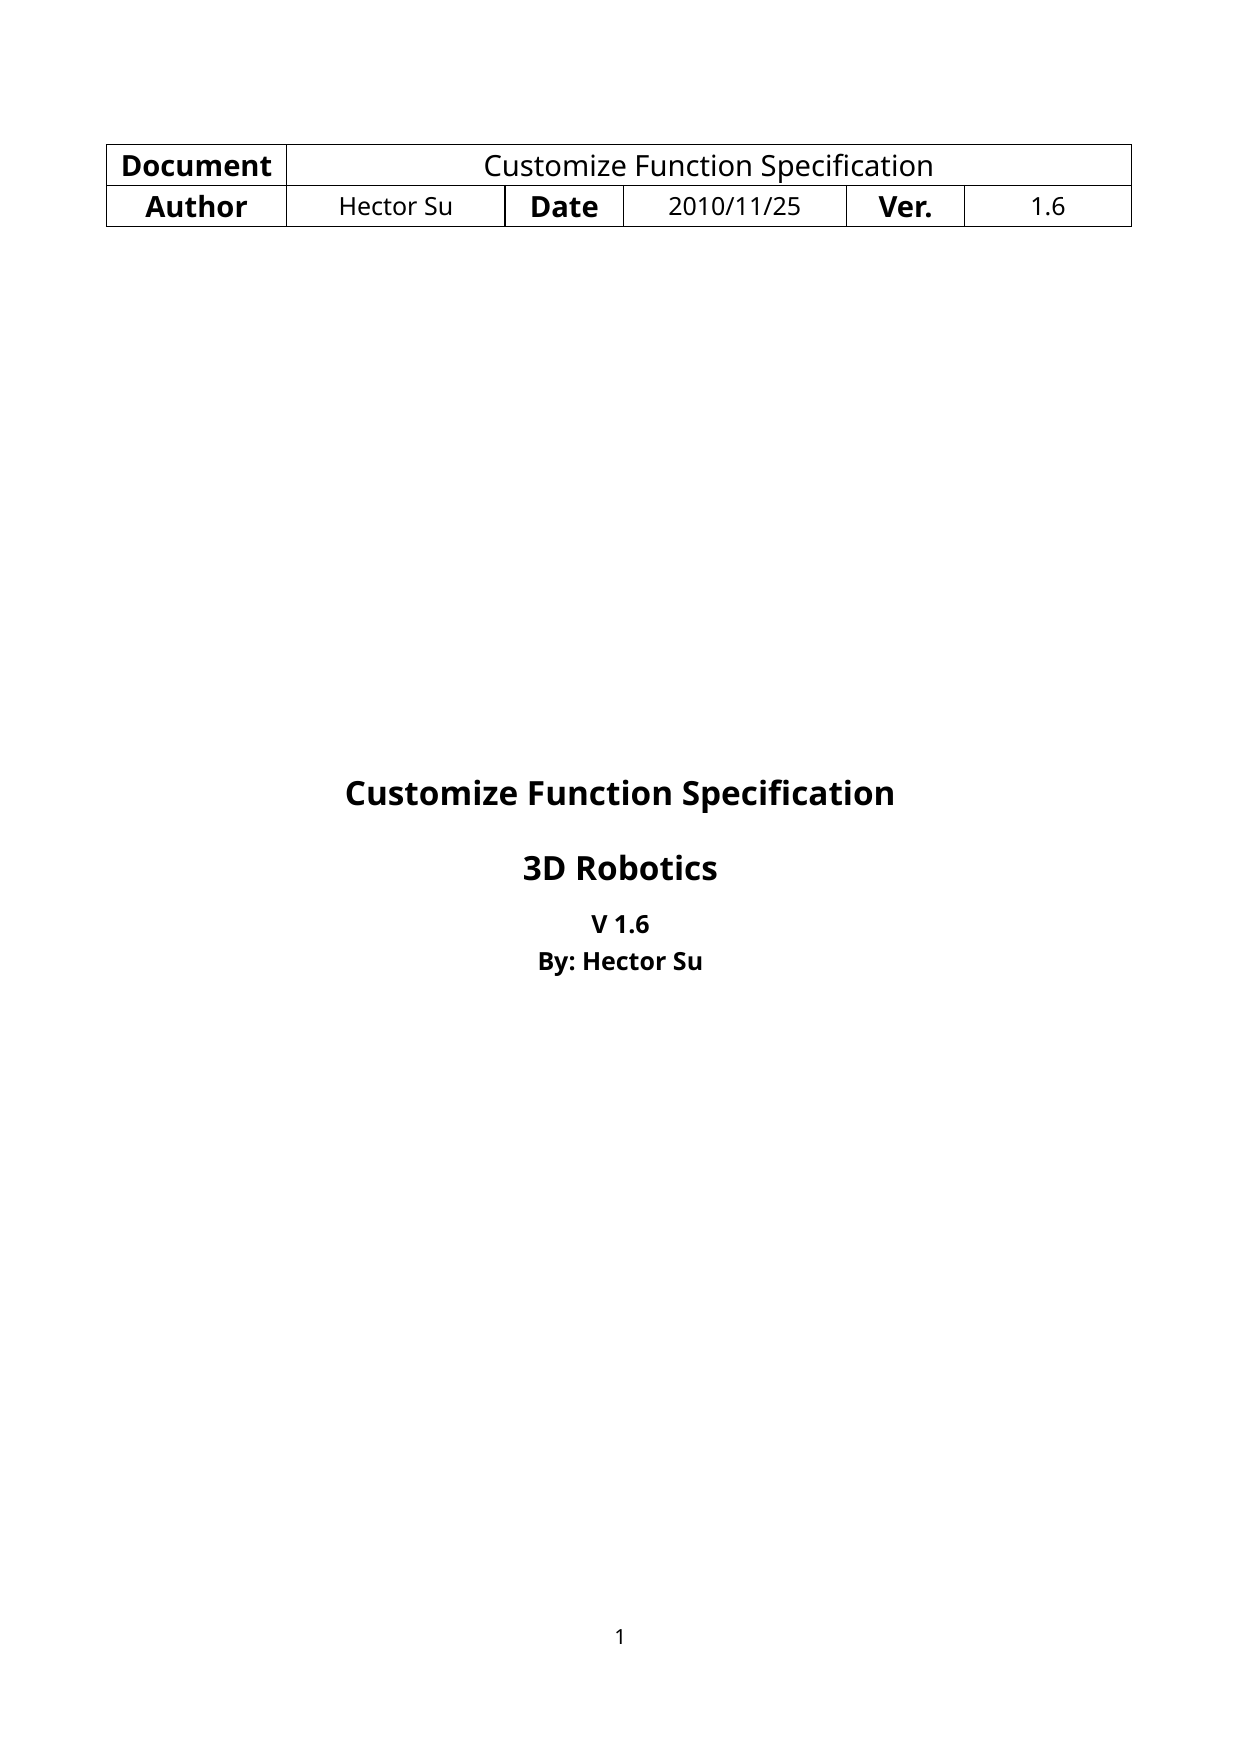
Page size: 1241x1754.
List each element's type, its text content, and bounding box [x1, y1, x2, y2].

text 3D Robotics [118, 830, 1122, 905]
text Customize Function Specification [118, 755, 1122, 830]
text By: Hector Su [118, 942, 1122, 980]
text V 1.6 [118, 905, 1122, 942]
